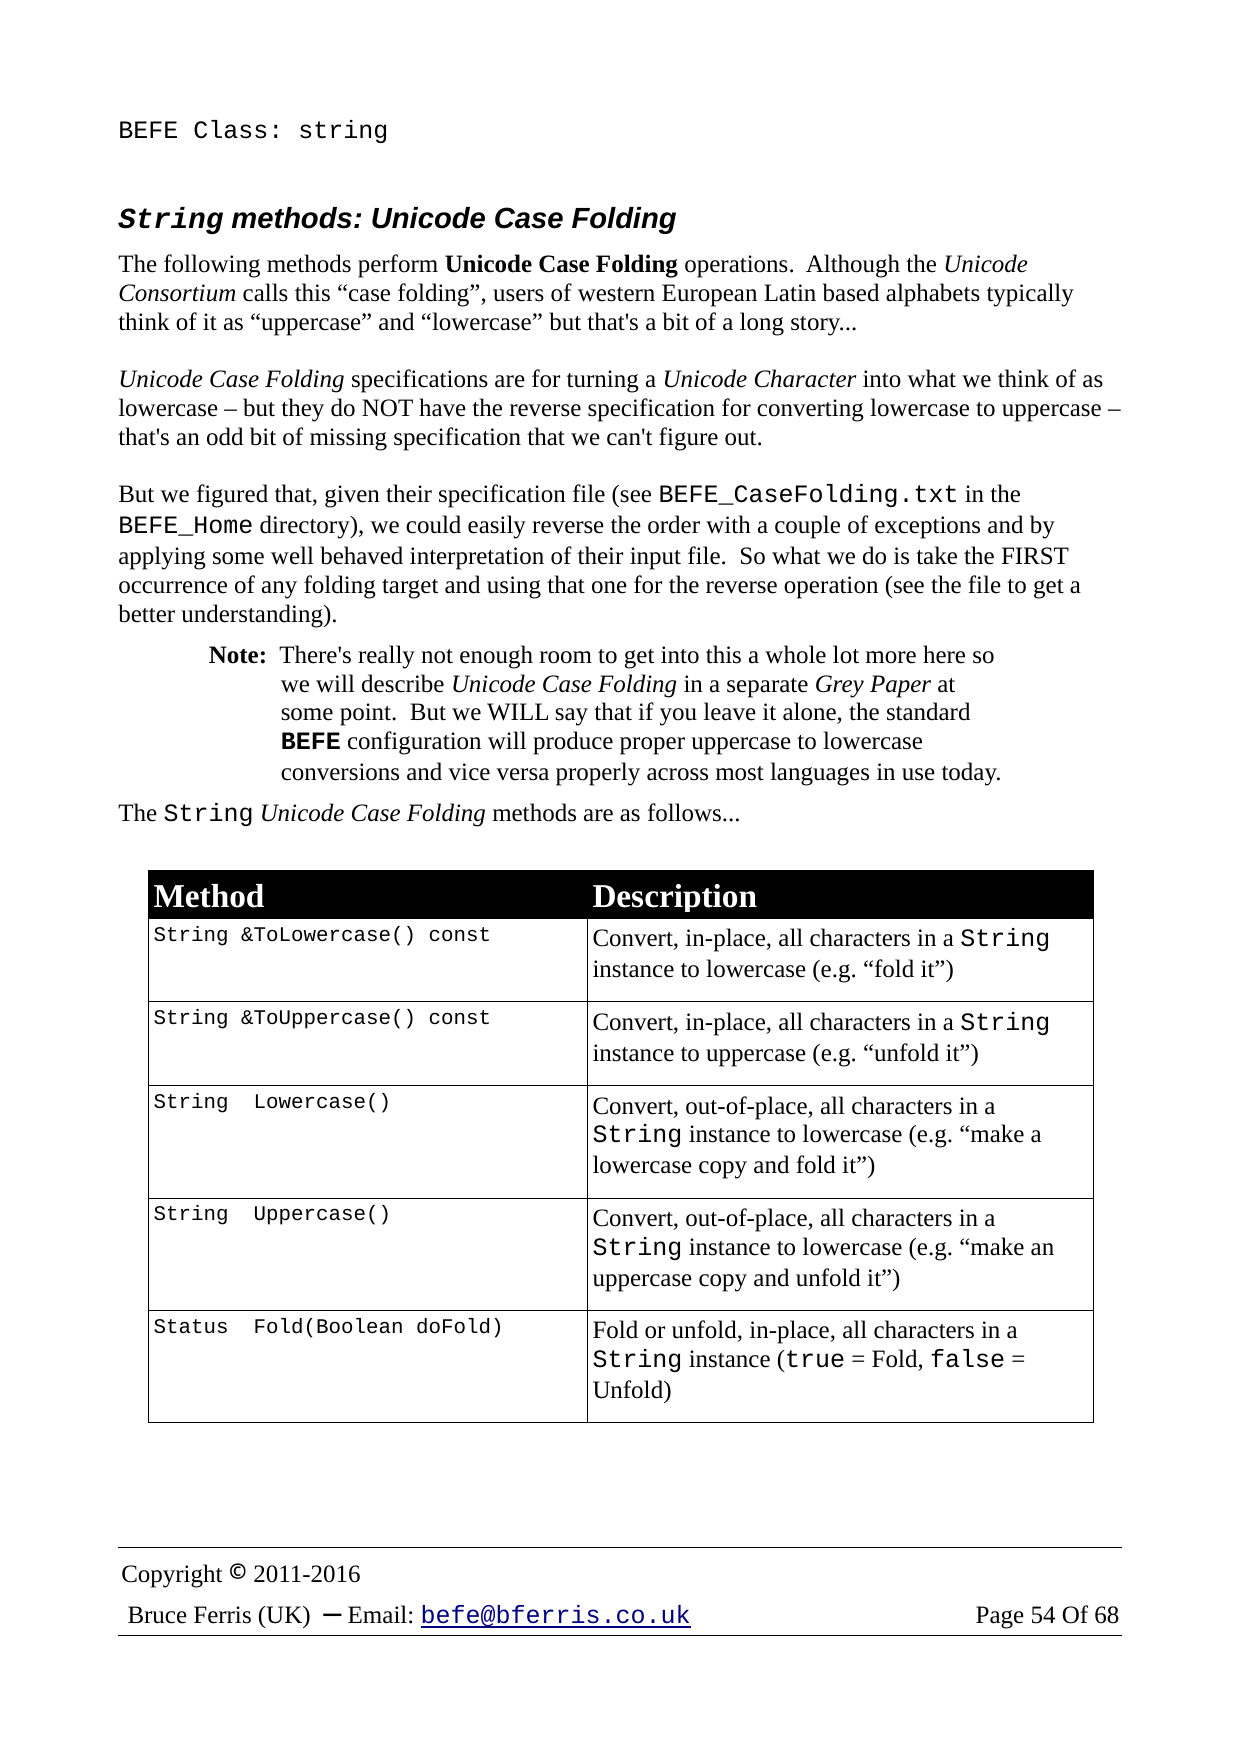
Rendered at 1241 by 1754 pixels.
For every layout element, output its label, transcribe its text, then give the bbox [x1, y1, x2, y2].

table_cell Convert, out-of-place, all characters in a String instance to lowercase (e.g. “make a lowercase copy and fold it”) [588, 1086, 1093, 1197]
text The following methods perform Unicode Case Folding operations. Although the Unicode Consortium calls this “case folding”, users of western European Latin based alphabets typically think of it as “uppercase” and “lowercase” but that's a bit of a long story... Unicode Case Folding specifications are for turning a Unicode Character into what we think of as lowercase – but they do NOT have the reverse specification for converting lowercase to uppercase – that's an odd bit of missing specification that we can't figure out. But we figured that, given their specification file (see BEFE_CaseFolding.txt in the BEFE_Home directory), we could easily reverse the order with a couple of exceptions and by applying some well behaved interpretation of their input file. So what we do is take the FIRST occurrence of any folding target and using that one for the reverse operation (see the file to get a better understanding). [118, 249, 1122, 627]
table_cell Convert, in-place, all characters in a String instance to uppercase (e.g. “unfold it”) [588, 1002, 1093, 1085]
text Note: There's really not enough room to get into this a whole lot more here so we will describe Unicode Case Folding in a separate Grey Paper at some point. But we WILL say that if you leave it alone, the standard BEFE configuration will produce proper uppercase to lowercase conversions and vice versa properly across most languages in use today. [209, 640, 1002, 786]
table_cell String Uppercase() [149, 1199, 587, 1310]
text The String Unicode Case Folding methods are as follows... [118, 798, 1122, 858]
table_cell String &ToUppercase() const [149, 1002, 587, 1085]
table_cell String &ToLowercase() const [149, 919, 587, 1001]
subtitle String methods: Unicode Case Folding [118, 201, 1122, 237]
table_cell Convert, in-place, all characters in a String instance to lowercase (e.g. “fold it”) [588, 919, 1093, 1001]
table_header Method [149, 871, 587, 918]
table_cell String Lowercase() [149, 1086, 587, 1197]
table_cell Fold or unfold, in-place, all characters in a String instance (true = Fold, false = Unfold) [588, 1311, 1093, 1422]
table_header Description [588, 871, 1093, 918]
table_cell Status Fold(Boolean doFold) [149, 1311, 587, 1422]
table_cell Convert, out-of-place, all characters in a String instance to lowercase (e.g. “make an uppercase copy and unfold it”) [588, 1199, 1093, 1310]
